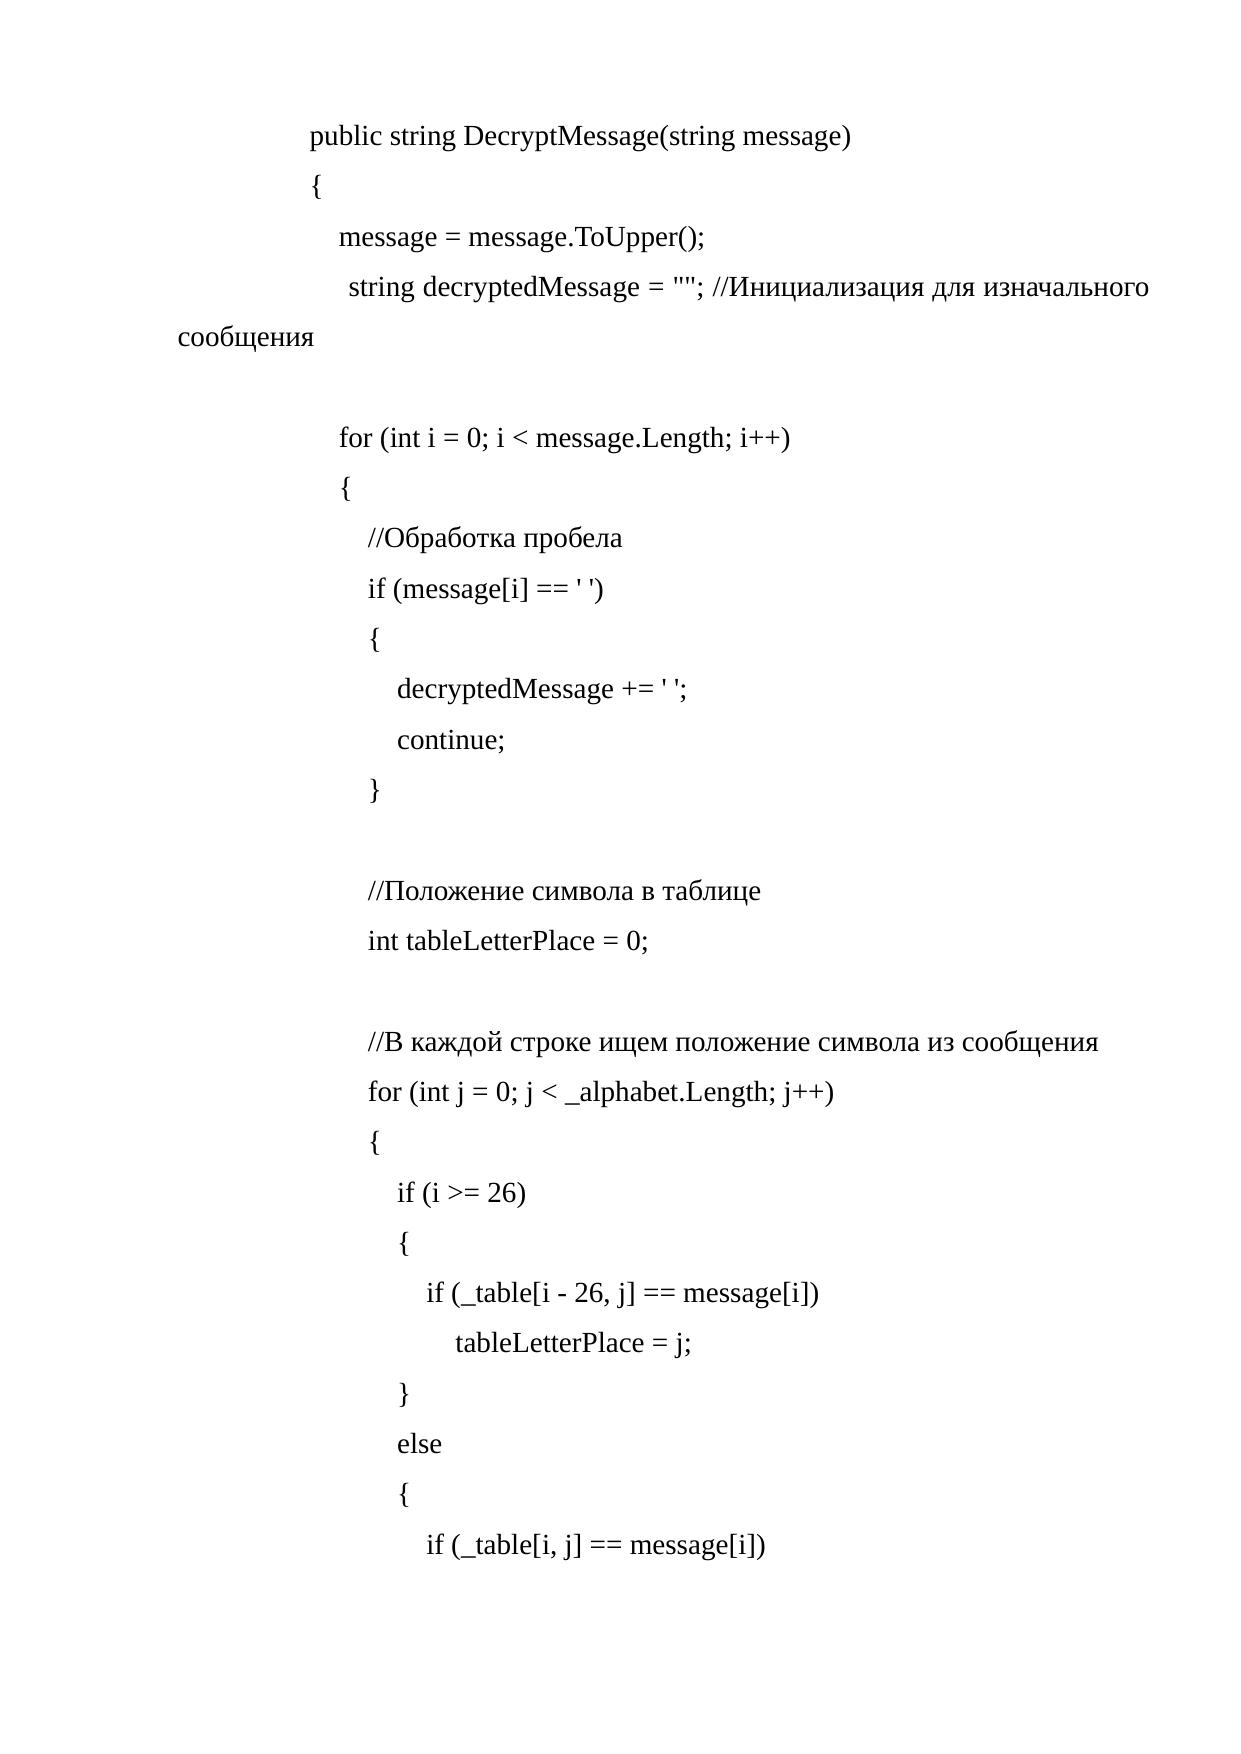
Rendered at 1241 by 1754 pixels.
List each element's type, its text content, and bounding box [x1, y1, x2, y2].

text public string DecryptMessage(string message) [177, 118, 1152, 152]
text if (_table[i - 26, j] == message[i]) [177, 1275, 1152, 1309]
text for (int i = 0; i < message.Length; i++) [177, 420, 1152, 453]
text else [177, 1426, 1152, 1460]
text //Обработка пробела [177, 521, 1152, 554]
text { [177, 1225, 1152, 1258]
text for (int j = 0; j < _alphabet.Length; j++) [177, 1074, 1152, 1108]
text } [177, 772, 1152, 806]
text { [177, 621, 1152, 655]
text { [177, 1124, 1152, 1158]
text decryptedMessage += ' '; [177, 672, 1152, 705]
text //Положение символа в таблице [177, 873, 1152, 906]
text if (message[i] == ' ') [177, 571, 1152, 604]
text if (i >= 26) [177, 1175, 1152, 1208]
text string decryptedMessage = ""; //Инициализация для изначального сообщения [177, 269, 1152, 353]
text int tableLetterPlace = 0; [177, 923, 1152, 957]
text { [177, 168, 1152, 202]
text { [177, 470, 1152, 504]
text message = message.ToUpper(); [177, 219, 1152, 252]
text //В каждой строке ищем положение символа из сообщения [177, 1024, 1152, 1057]
text if (_table[i, j] == message[i]) [177, 1527, 1152, 1560]
text } [177, 1376, 1152, 1409]
text continue; [177, 722, 1152, 755]
text { [177, 1477, 1152, 1510]
text tableLetterPlace = j; [177, 1326, 1152, 1359]
